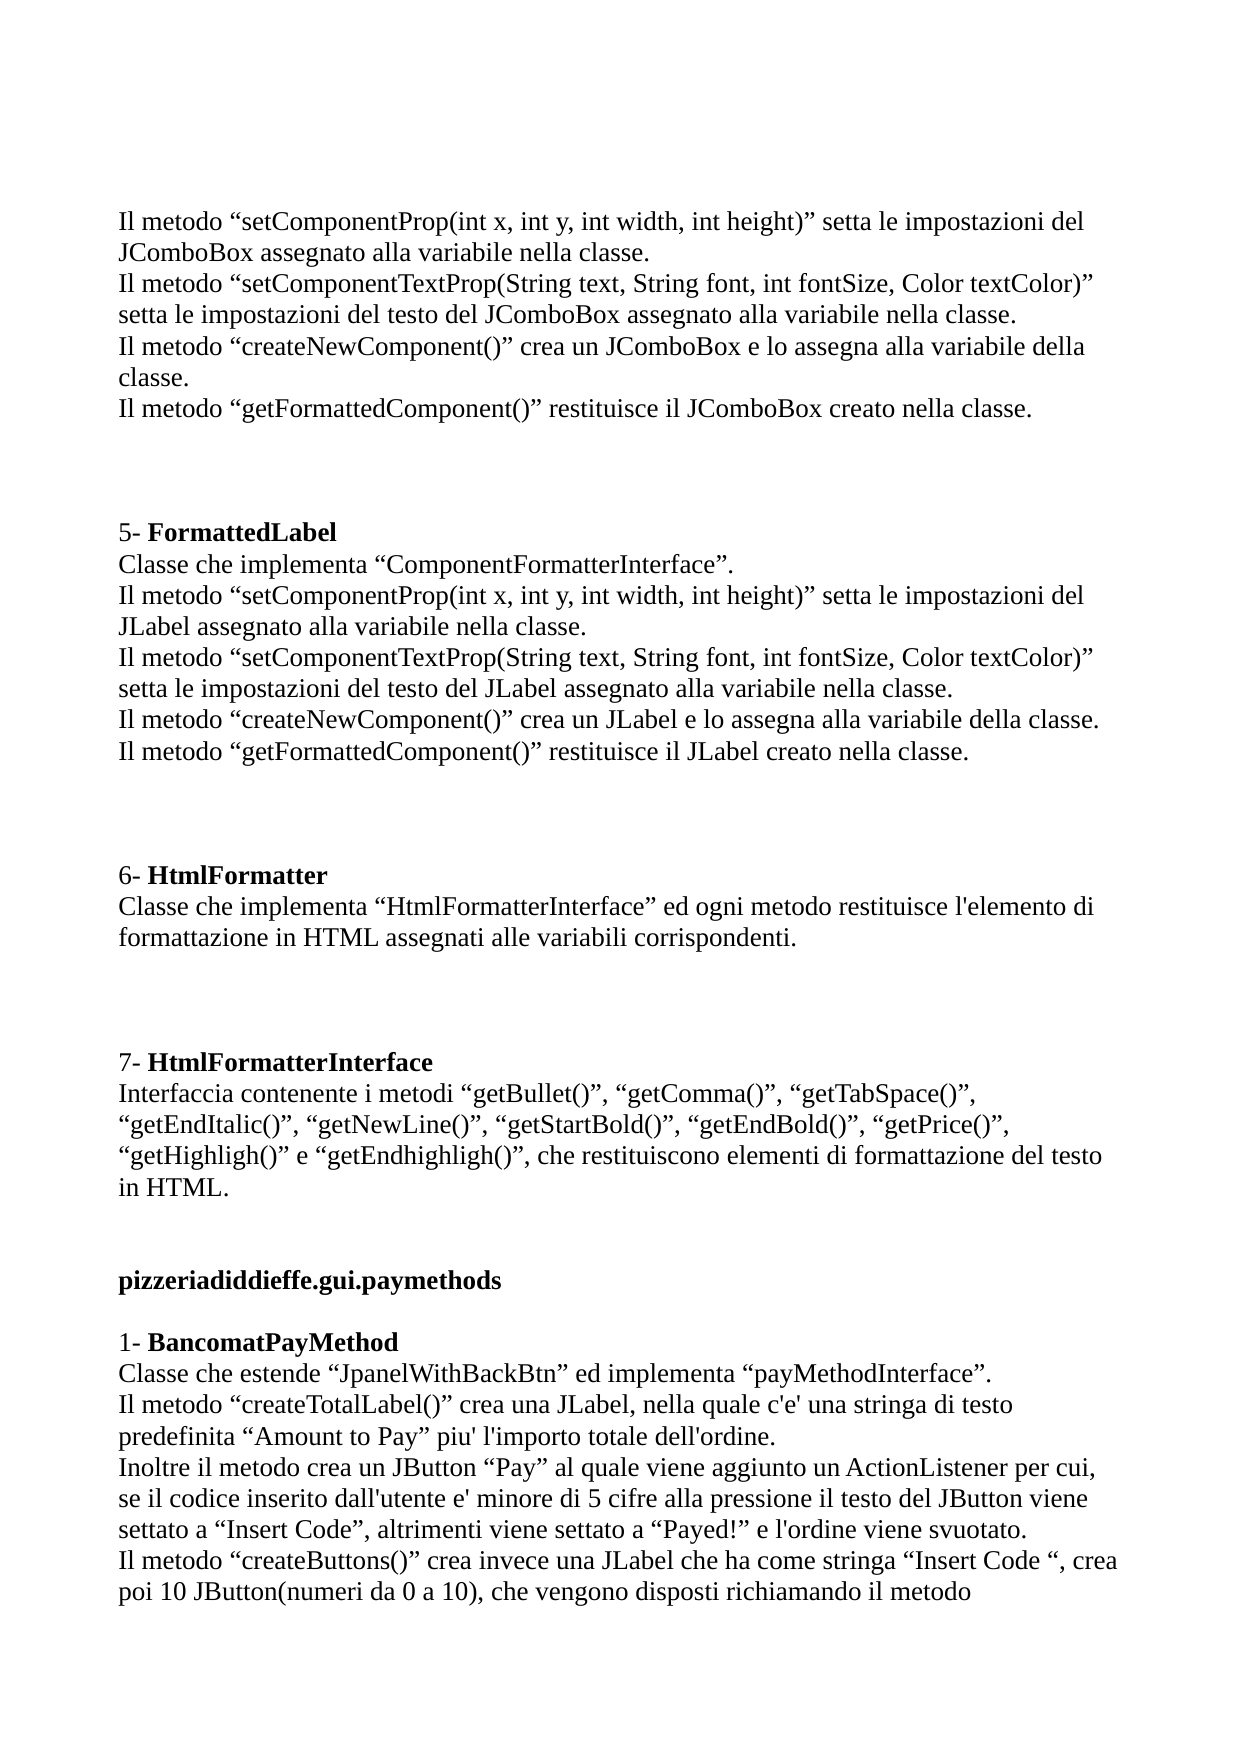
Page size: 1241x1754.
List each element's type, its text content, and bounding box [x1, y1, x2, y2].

text Il metodo “setComponentTextProp(String text, String font, int fontSize, Color textColor)” setta le impostazioni del testo del JLabel assegnato alla variabile nella classe. [118, 641, 1122, 703]
text Il metodo “setComponentTextProp(String text, String font, int fontSize, Color textColor)” setta le impostazioni del testo del JComboBox assegnato alla variabile nella classe. [118, 267, 1122, 330]
text 7- HtmlFormatterInterface [118, 1046, 1122, 1077]
text Il metodo “getFormattedComponent()” restituisce il JComboBox creato nella classe. [118, 392, 1122, 423]
text Classe che implementa “ComponentFormatterInterface”. [118, 548, 1122, 579]
text Il metodo “createNewComponent()” crea un JLabel e lo assegna alla variabile della classe. [118, 703, 1122, 734]
text 6- HtmlFormatter [118, 859, 1122, 890]
text Inoltre il metodo crea un JButton “Pay” al quale viene aggiunto un ActionListener per cui, se il codice inserito dall'utente e' minore di 5 cifre alla pressione il testo del JButton viene settato a “Insert Code”, altrimenti viene settato a “Payed!” e l'ordine viene svuotato. [118, 1451, 1122, 1544]
text 1- BancomatPayMethod [118, 1326, 1122, 1357]
text Il metodo “createTotalLabel()” crea una JLabel, nella quale c'e' una stringa di testo predefinita “Amount to Pay” piu' l'importo totale dell'ordine. [118, 1389, 1122, 1451]
text Interfaccia contenente i metodi “getBullet()”, “getComma()”, “getTabSpace()”, “getEndItalic()”, “getNewLine()”, “getStartBold()”, “getEndBold()”, “getPrice()”, “getHighligh()” e “getEndhighligh()”, che restituiscono elementi di formattazione del testo in HTML. [118, 1077, 1122, 1202]
text Il metodo “createButtons()” crea invece una JLabel che ha come stringa “Insert Code “, crea poi 10 JButton(numeri da 0 a 10), che vengono disposti richiamando il metodo [118, 1544, 1122, 1607]
text Il metodo “getFormattedComponent()” restituisce il JLabel creato nella classe. [118, 734, 1122, 766]
text Il metodo “setComponentProp(int x, int y, int width, int height)” setta le impostazioni del JLabel assegnato alla variabile nella classe. [118, 579, 1122, 641]
text pizzeriadiddieffe.gui.paymethods [118, 1264, 1122, 1295]
text Il metodo “setComponentProp(int x, int y, int width, int height)” setta le impostazioni del JComboBox assegnato alla variabile nella classe. [118, 205, 1122, 267]
text Classe che implementa “HtmlFormatterInterface” ed ogni metodo restituisce l'elemento di formattazione in HTML assegnati alle variabili corrispondenti. [118, 890, 1122, 953]
text 5- FormattedLabel [118, 517, 1122, 548]
text Il metodo “createNewComponent()” crea un JComboBox e lo assegna alla variabile della classe. [118, 330, 1122, 392]
text Classe che estende “JpanelWithBackBtn” ed implementa “payMethodInterface”. [118, 1357, 1122, 1389]
